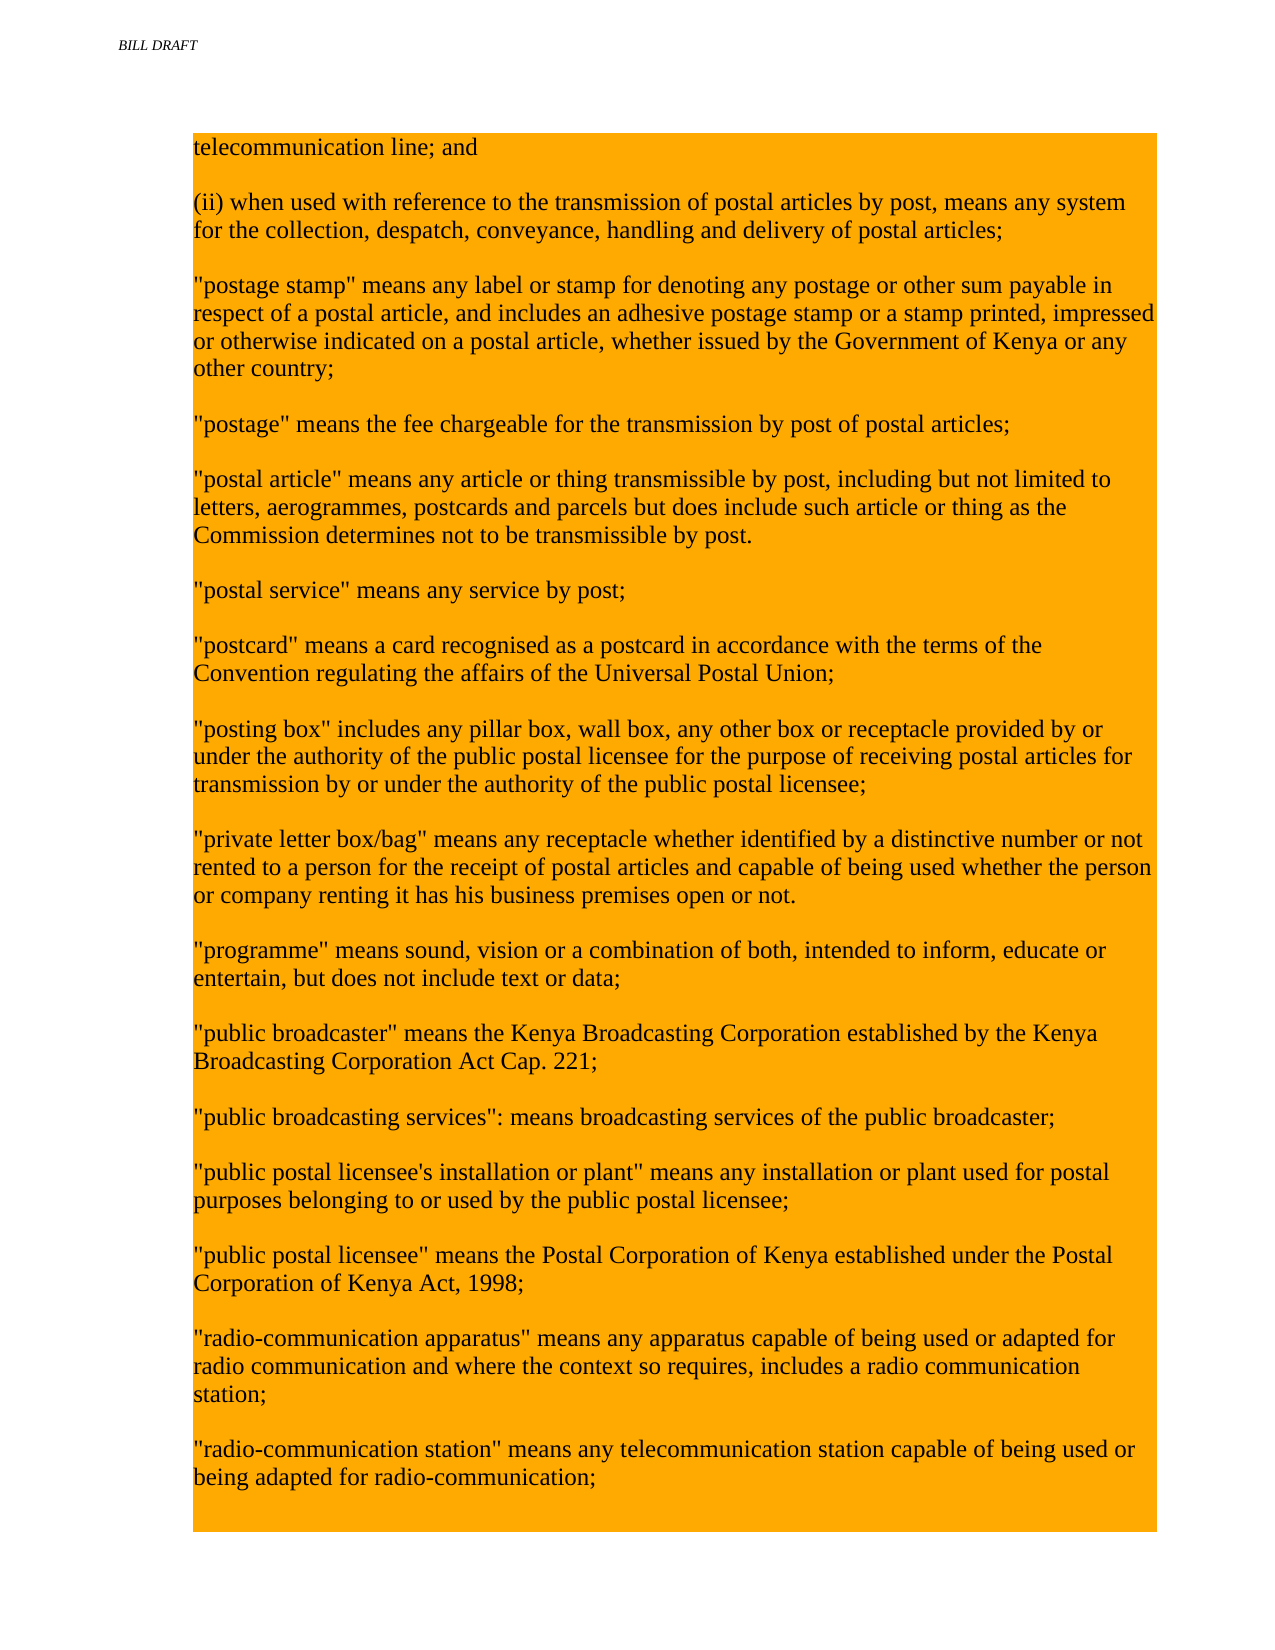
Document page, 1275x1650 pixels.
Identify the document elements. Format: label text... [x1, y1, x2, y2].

text "public broadcasting services": means broadcasting services of the public broadcaster; [193, 1103, 1157, 1130]
text "postage" means the fee chargeable for the transmission by post of postal articles; [193, 410, 1157, 438]
text telecommunication line; and [193, 133, 1157, 161]
text "posting box" includes any pillar box, wall box, any other box or receptacle provided by or under the authority of the public postal licensee for the purpose of receiving postal articles for transmission by or under the authority of the public postal licensee; [193, 715, 1157, 798]
text "radio-communication apparatus" means any apparatus capable of being used or adapted for radio communication and where the context so requires, includes a radio communication station; [193, 1324, 1157, 1407]
text "postal service" means any service by post; [193, 576, 1157, 604]
text "radio-communication station" means any telecommunication station capable of being used or being adapted for radio-communication; [193, 1435, 1157, 1491]
text "public postal licensee's installation or plant" means any installation or plant used for postal purposes belonging to or used by the public postal licensee; [193, 1158, 1157, 1213]
text "postage stamp" means any label or stamp for denoting any postage or other sum payable in respect of a postal article, and includes an adhesive postage stamp or a stamp printed, impressed or otherwise indicated on a postal article, whether issued by the Government of Kenya or any other country; [193, 271, 1157, 382]
text "public broadcaster" means the Kenya Broadcasting Corporation established by the Kenya Broadcasting Corporation Act Cap. 221; [193, 1019, 1157, 1075]
text "public postal licensee" means the Postal Corporation of Kenya established under the Postal Corporation of Kenya Act, 1998; [193, 1241, 1157, 1297]
text "postcard" means a card recognised as a postcard in accordance with the terms of the Convention regulating the affairs of the Universal Postal Union; [193, 632, 1157, 687]
text (ii) when used with reference to the transmission of postal articles by post, means any system for the collection, despatch, conveyance, handling and delivery of postal articles; [193, 188, 1157, 244]
text "programme" means sound, vision or a combination of both, intended to inform, educate or entertain, but does not include text or data; [193, 936, 1157, 992]
text "private letter box/bag" means any receptacle whether identified by a distinctive number or not rented to a person for the receipt of postal articles and capable of being used whether the person or company renting it has his business premises open or not. [193, 826, 1157, 909]
text "postal article" means any article or thing transmissible by post, including but not limited to letters, aerogrammes, postcards and parcels but does include such article or thing as the Commission determines not to be transmissible by post. [193, 465, 1157, 548]
